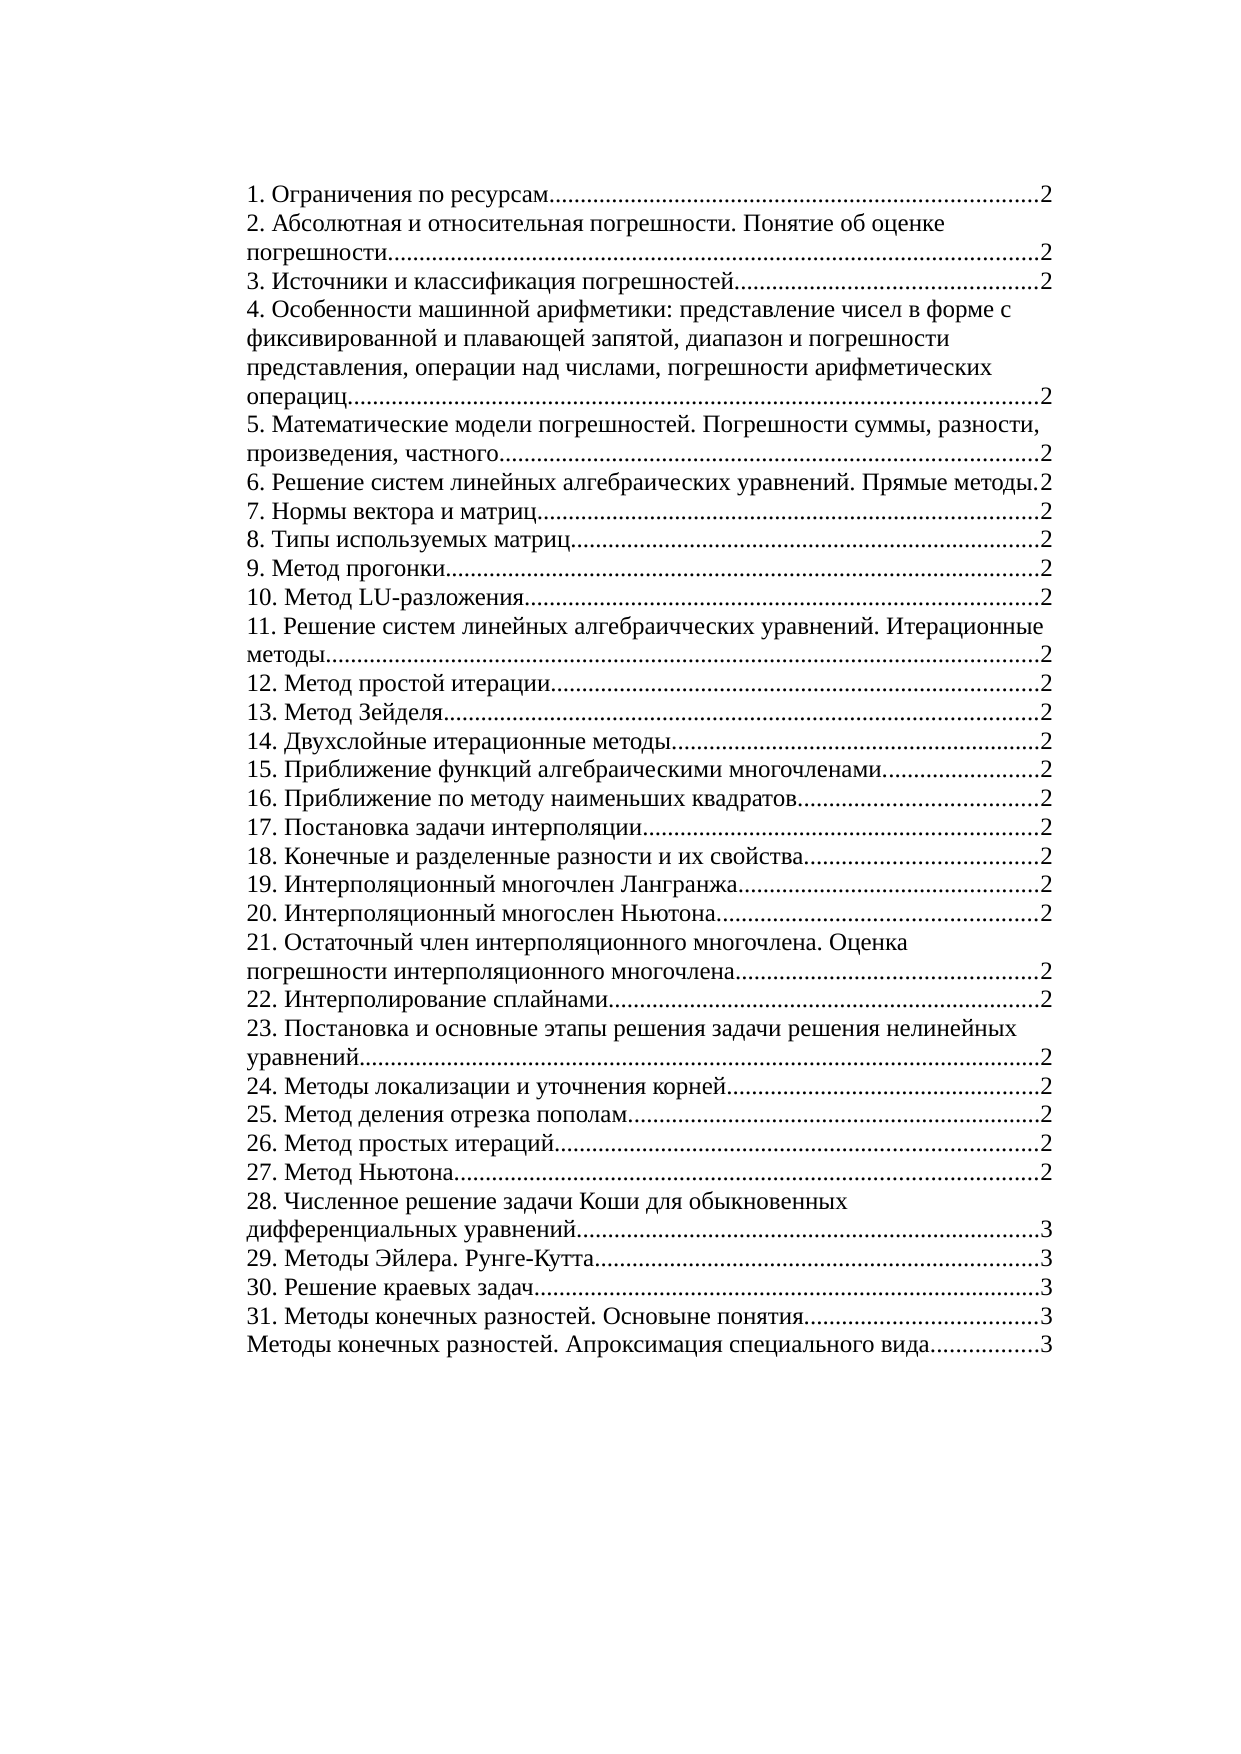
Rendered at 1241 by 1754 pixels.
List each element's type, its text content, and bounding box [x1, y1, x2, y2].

text Методы конечных разностей. Апроксимация специального вида. 3 [246, 1329, 1053, 1358]
text 29. Методы Эйлера. Рунге-Кутта. 3 [246, 1243, 1053, 1272]
text 24. Методы локализации и уточнения корней. 2 [246, 1071, 1053, 1099]
text 13. Метод Зейделя. 2 [246, 697, 1053, 726]
text 5. Математические модели погрешностей. Погрешности суммы, разности, произведения, частного. 2 [246, 409, 1053, 467]
text 22. Интерполирование сплайнами. 2 [246, 984, 1053, 1013]
text 17. Постановка задачи интерполяции. 2 [246, 812, 1053, 841]
text 9. Метод прогонки. 2 [246, 553, 1053, 582]
text 2. Абсолютная и относительная погрешности. Понятие об оценке погрешности. 2 [246, 208, 1053, 266]
text 31. Методы конечных разностей. Основыне понятия. 3 [246, 1301, 1053, 1329]
text 28. Численное решение задачи Коши для обыкновенных дифференциальных уравнений. 3 [246, 1186, 1053, 1243]
text 15. Приближение функций алгебраическими многочленами. 2 [246, 754, 1053, 783]
text 10. Метод LU-разложения. 2 [246, 582, 1053, 611]
text 19. Интерполяционный многочлен Лангранжа. 2 [246, 869, 1053, 898]
text 7. Нормы вектора и матриц. 2 [246, 496, 1053, 524]
text 20. Интерполяционный многослен Ньютона. 2 [246, 898, 1053, 927]
text 21. Остаточный член интерполяционного многочлена. Оценка погрешности интерполяционного многочлена. 2 [246, 927, 1053, 984]
text 16. Приближение по методу наименьших квадратов. 2 [246, 783, 1053, 812]
text 12. Метод простой итерации. 2 [246, 668, 1053, 697]
text 4. Особенности машинной арифметики: представление чисел в форме с фиксивированной и плавающей запятой, диапазон и погрешности представления, операции над числами, погрешности арифметических операциц. 2 [246, 294, 1053, 409]
text 1. Ограничения по ресурсам. 2 [246, 179, 1053, 208]
text 8. Типы используемых матриц. 2 [246, 524, 1053, 553]
text 14. Двухслойные итерационные методы. 2 [246, 726, 1053, 754]
text 18. Конечные и разделенные разности и их свойства. 2 [246, 841, 1053, 869]
text 3. Источники и классификация погрешностей. 2 [246, 266, 1053, 294]
text 26. Метод простых итераций. 2 [246, 1128, 1053, 1157]
text 27. Метод Ньютона. 2 [246, 1157, 1053, 1186]
text 30. Решение краевых задач 3 [246, 1272, 1053, 1301]
text 25. Метод деления отрезка пополам. 2 [246, 1099, 1053, 1128]
text 23. Постановка и основные этапы решения задачи решения нелинейных уравнений. 2 [246, 1013, 1053, 1071]
text 11. Решение систем линейных алгебраичческих уравнений. Итерационные методы. 2 [246, 611, 1053, 668]
text 6. Решение систем линейных алгебраических уравнений. Прямые методы. 2 [246, 467, 1053, 496]
